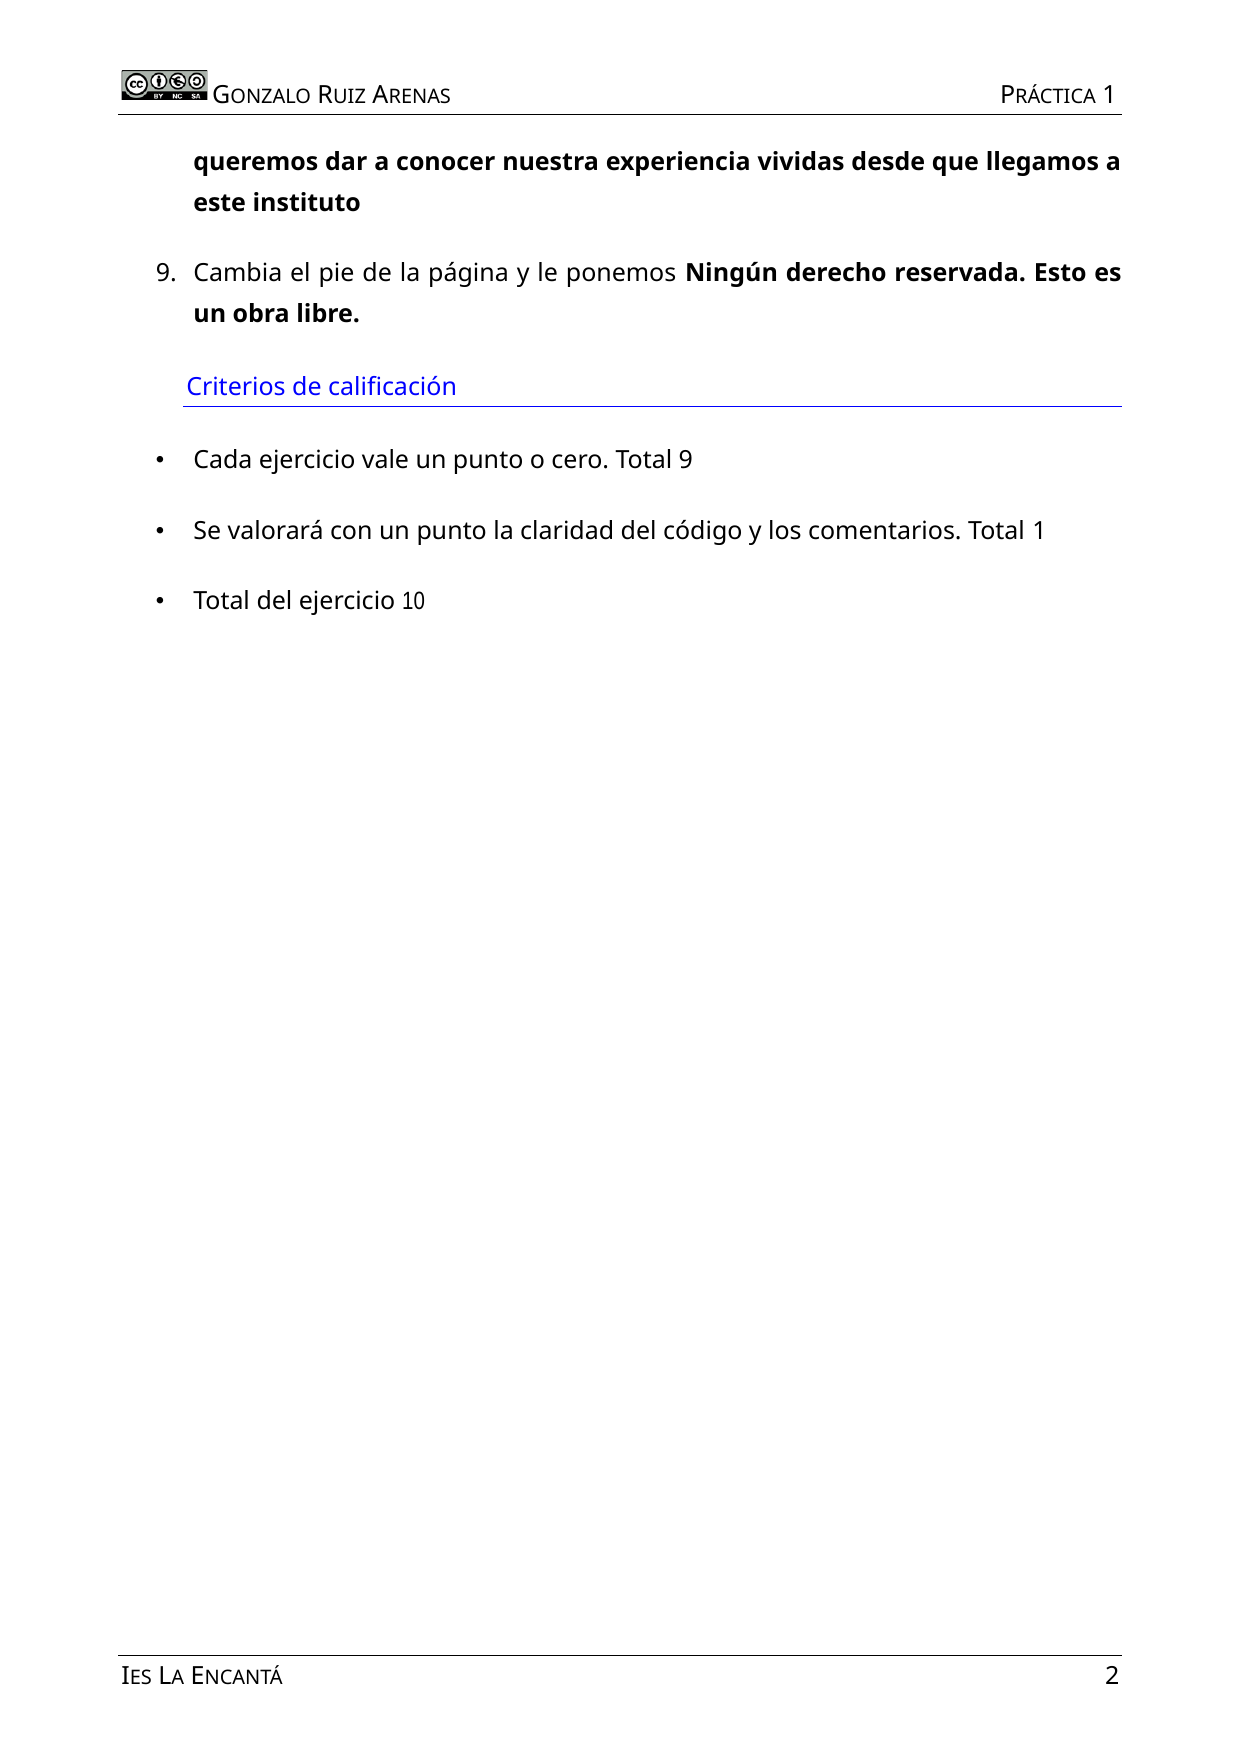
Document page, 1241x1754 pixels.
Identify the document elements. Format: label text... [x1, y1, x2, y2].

list Total del ejercicio 10 [156, 583, 1122, 617]
picture [121, 70, 208, 100]
list Cambia el pie de la página y le ponemos Ningún derecho reservada. Esto es un obra libre. [156, 254, 1122, 329]
text Criterios de calificación [183, 366, 1122, 406]
list Se valorará con un punto la claridad del código y los comentarios. Total 1 [156, 513, 1122, 547]
list Cada ejercicio vale un punto o cero. Total 9 [156, 442, 1122, 476]
list queremos dar a conocer nuestra experiencia vividas desde que llegamos a este instituto [156, 143, 1122, 218]
